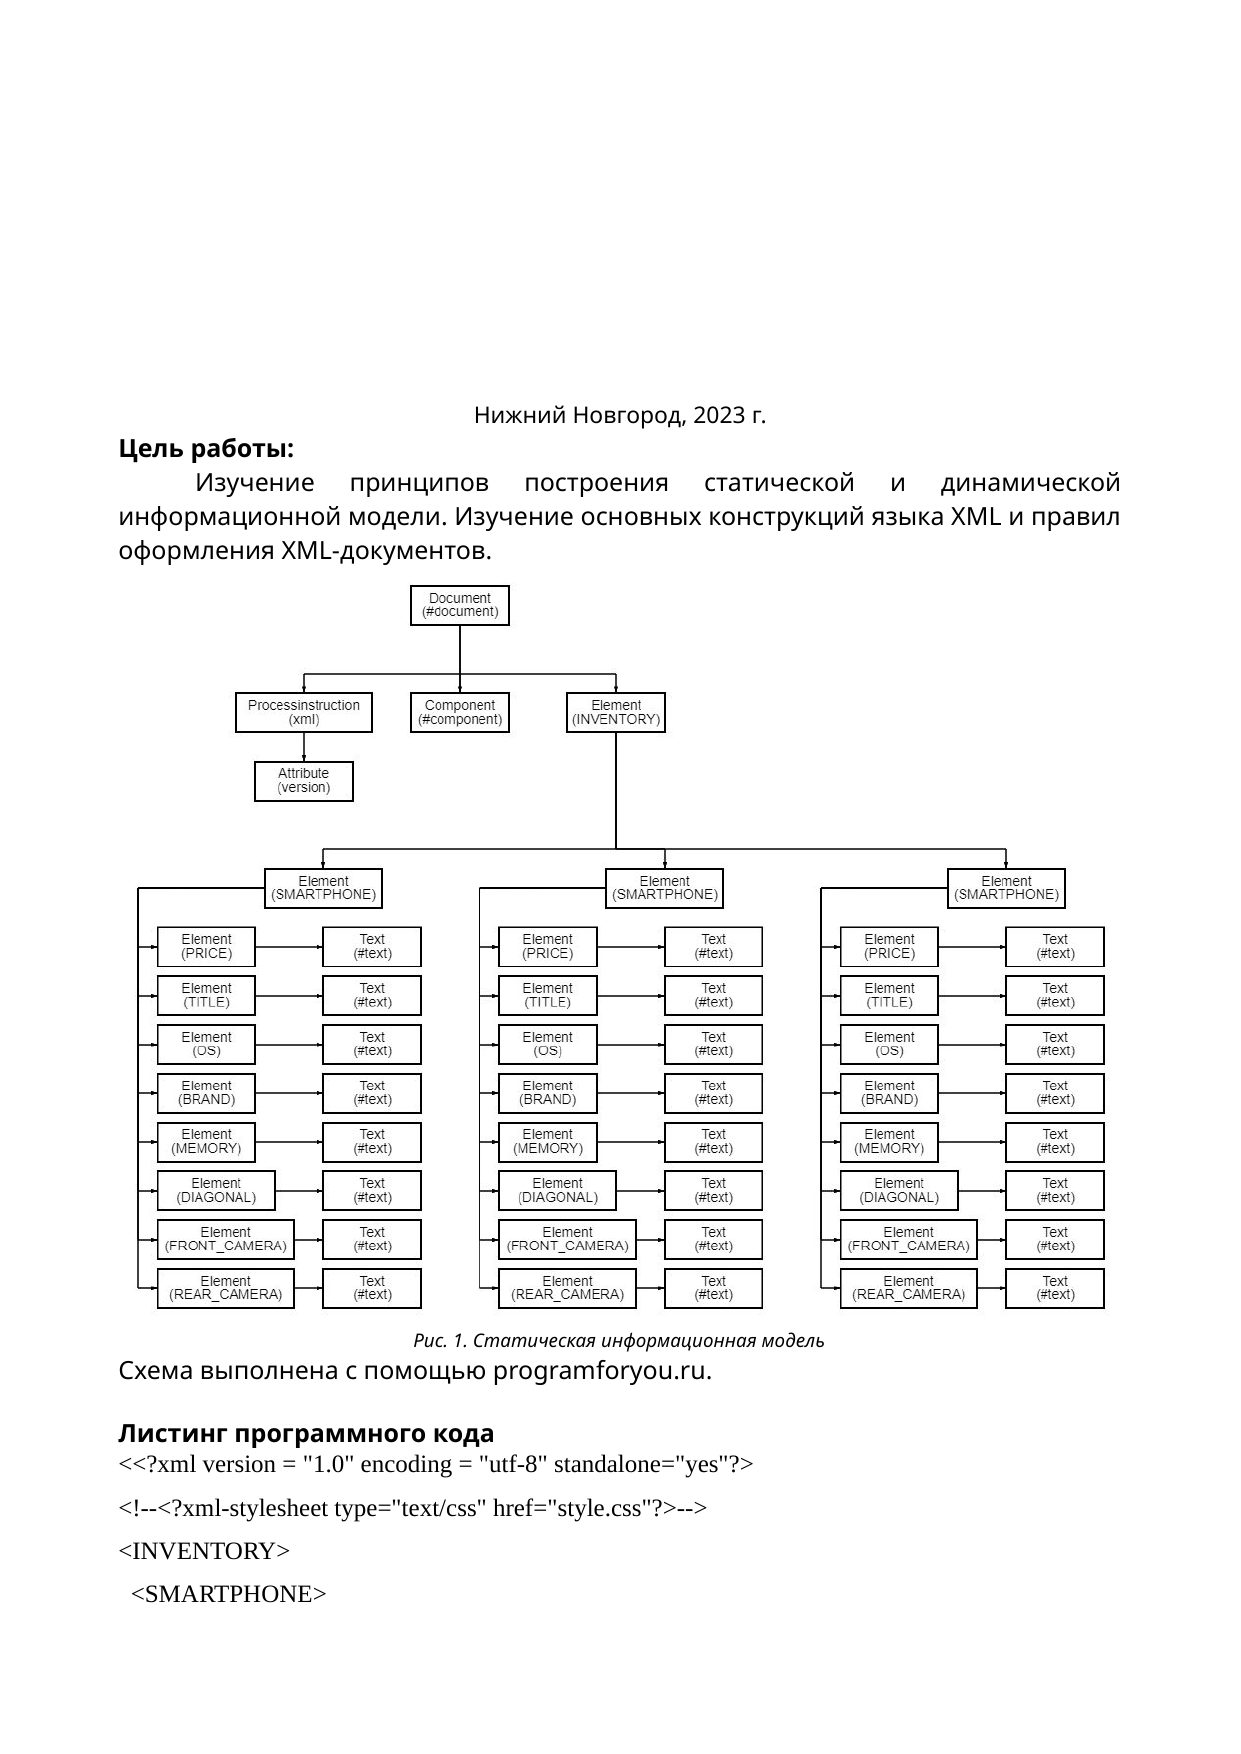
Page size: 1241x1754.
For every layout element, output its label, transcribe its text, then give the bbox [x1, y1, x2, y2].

text <!--<?xml-stylesheet type="text/css" href="style.css"?>--> [118, 1493, 1122, 1521]
text Схема выполнена с помощью programforyou.ru. [118, 1353, 1122, 1387]
picture [118, 566, 1123, 1327]
text Нижний Новгород, 2023 г. [118, 399, 1122, 431]
text Цель работы: [118, 431, 1122, 465]
text Рис. 1. Статическая информационная модель [118, 1327, 1122, 1353]
text <SMARTPHONE> [118, 1579, 1122, 1608]
text <<?xml version = "1.0" encoding = "utf-8" standalone="yes"?> [118, 1449, 1122, 1478]
text <INVENTORY> [118, 1536, 1122, 1564]
text Листинг программного кода [118, 1415, 1122, 1449]
text Изучение принципов построения статической и динамической информационной модели. Изучение основных конструкций языка XML и правил оформления XML-документов. [118, 465, 1122, 566]
